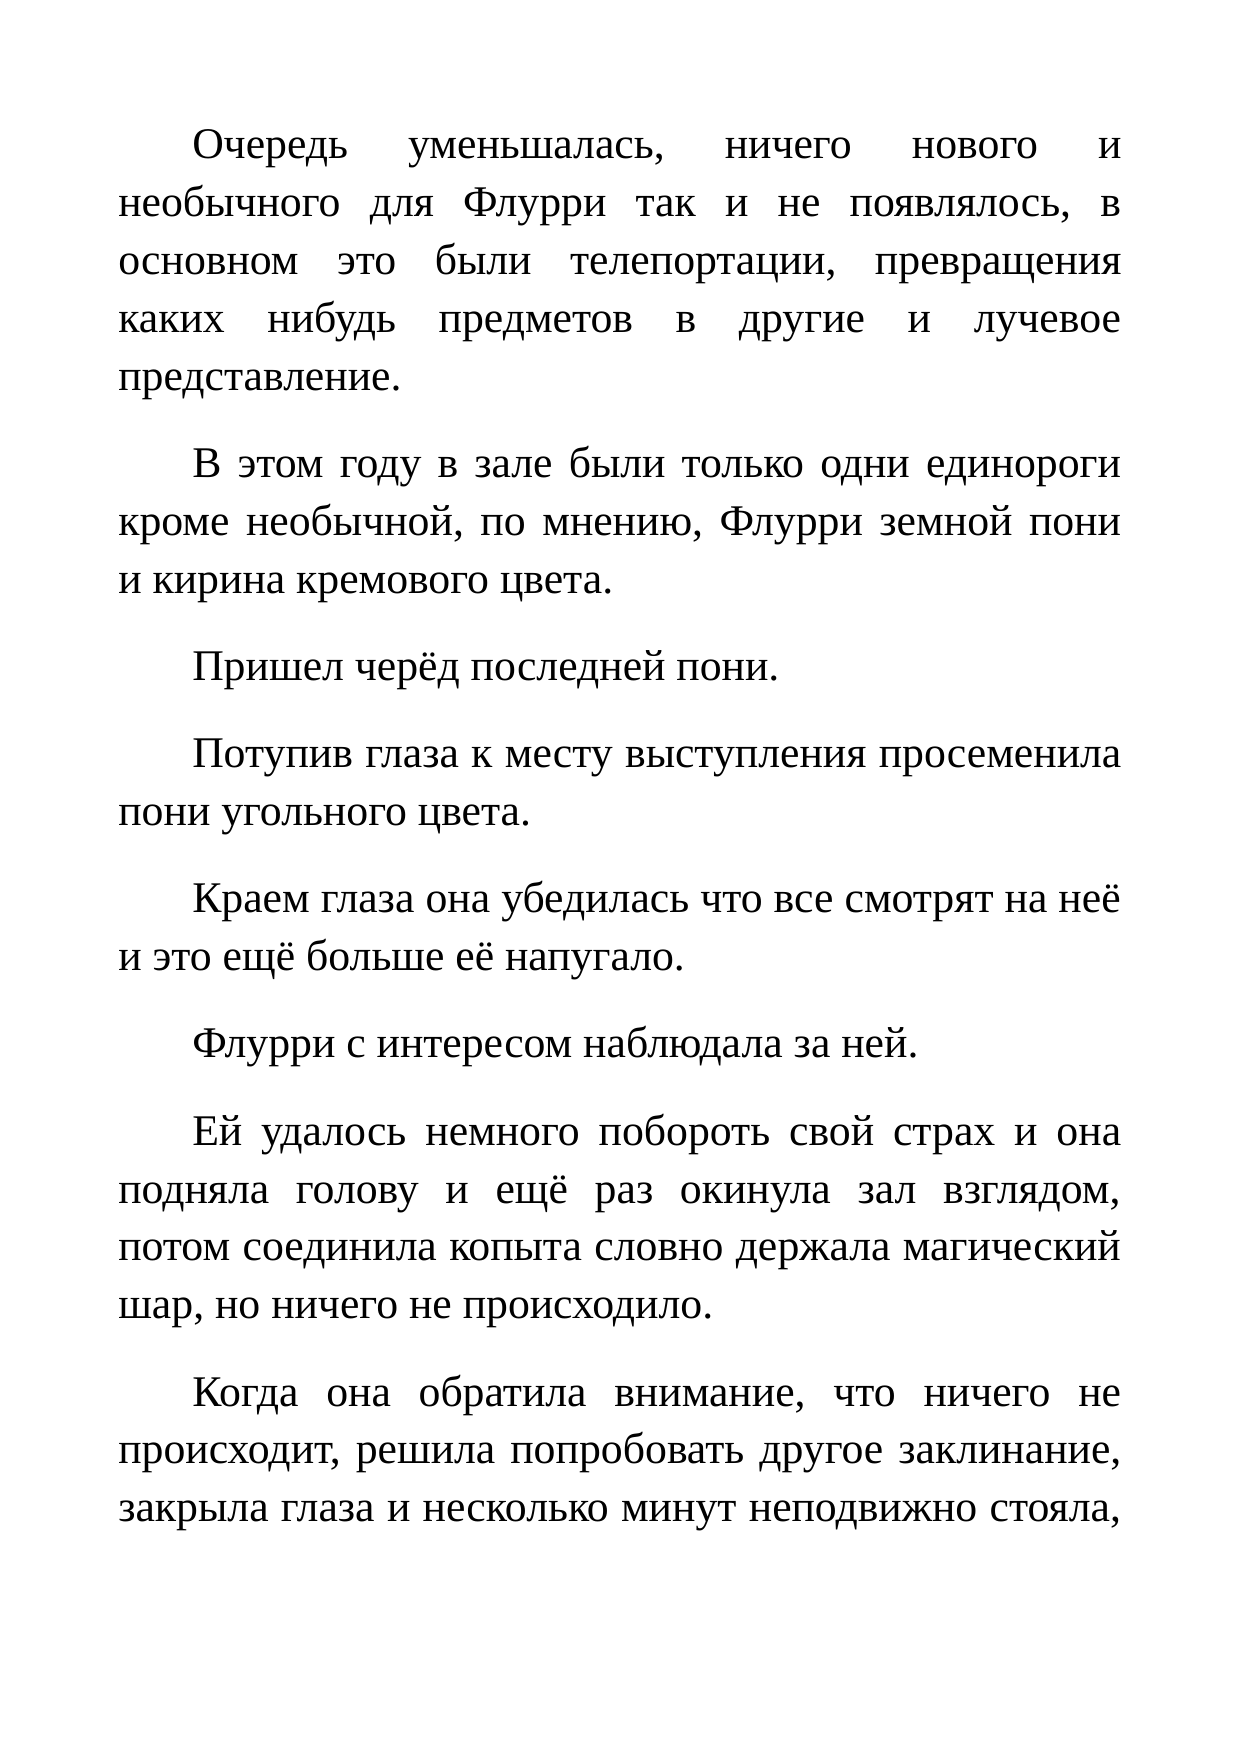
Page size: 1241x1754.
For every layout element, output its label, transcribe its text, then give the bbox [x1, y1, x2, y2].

text В этом году в зале были только одни единороги кроме необычной, по мнению, Флурри земной пони и кирина кремового цвета. [118, 437, 1122, 603]
text Потупив глаза к месту выступления просеменила пони угольного цвета. [118, 727, 1122, 835]
text Краем глаза она убедилась что все смотрят на неё и это ещё больше её напугало. [118, 872, 1122, 980]
text Пришел черёд последней пони. [118, 639, 1122, 690]
text Когда она обратила внимание, что ничего не происходит, решила попробовать другое заклинание, закрыла глаза и несколько минут неподвижно стояла, [118, 1365, 1122, 1531]
text Флурри с интересом наблюдала за ней. [118, 1017, 1122, 1067]
text Ей удалось немного побороть свой страх и она подняла голову и ещё раз окинула зал взглядом, потом соединила копыта словно держала магический шар, но ничего не происходило. [118, 1104, 1122, 1328]
text Очередь уменьшалась, ничего нового и необычного для Флурри так и не появлялось, в основном это были телепортации, превращения каких нибудь предметов в другие и лучевое представление. [118, 118, 1122, 400]
